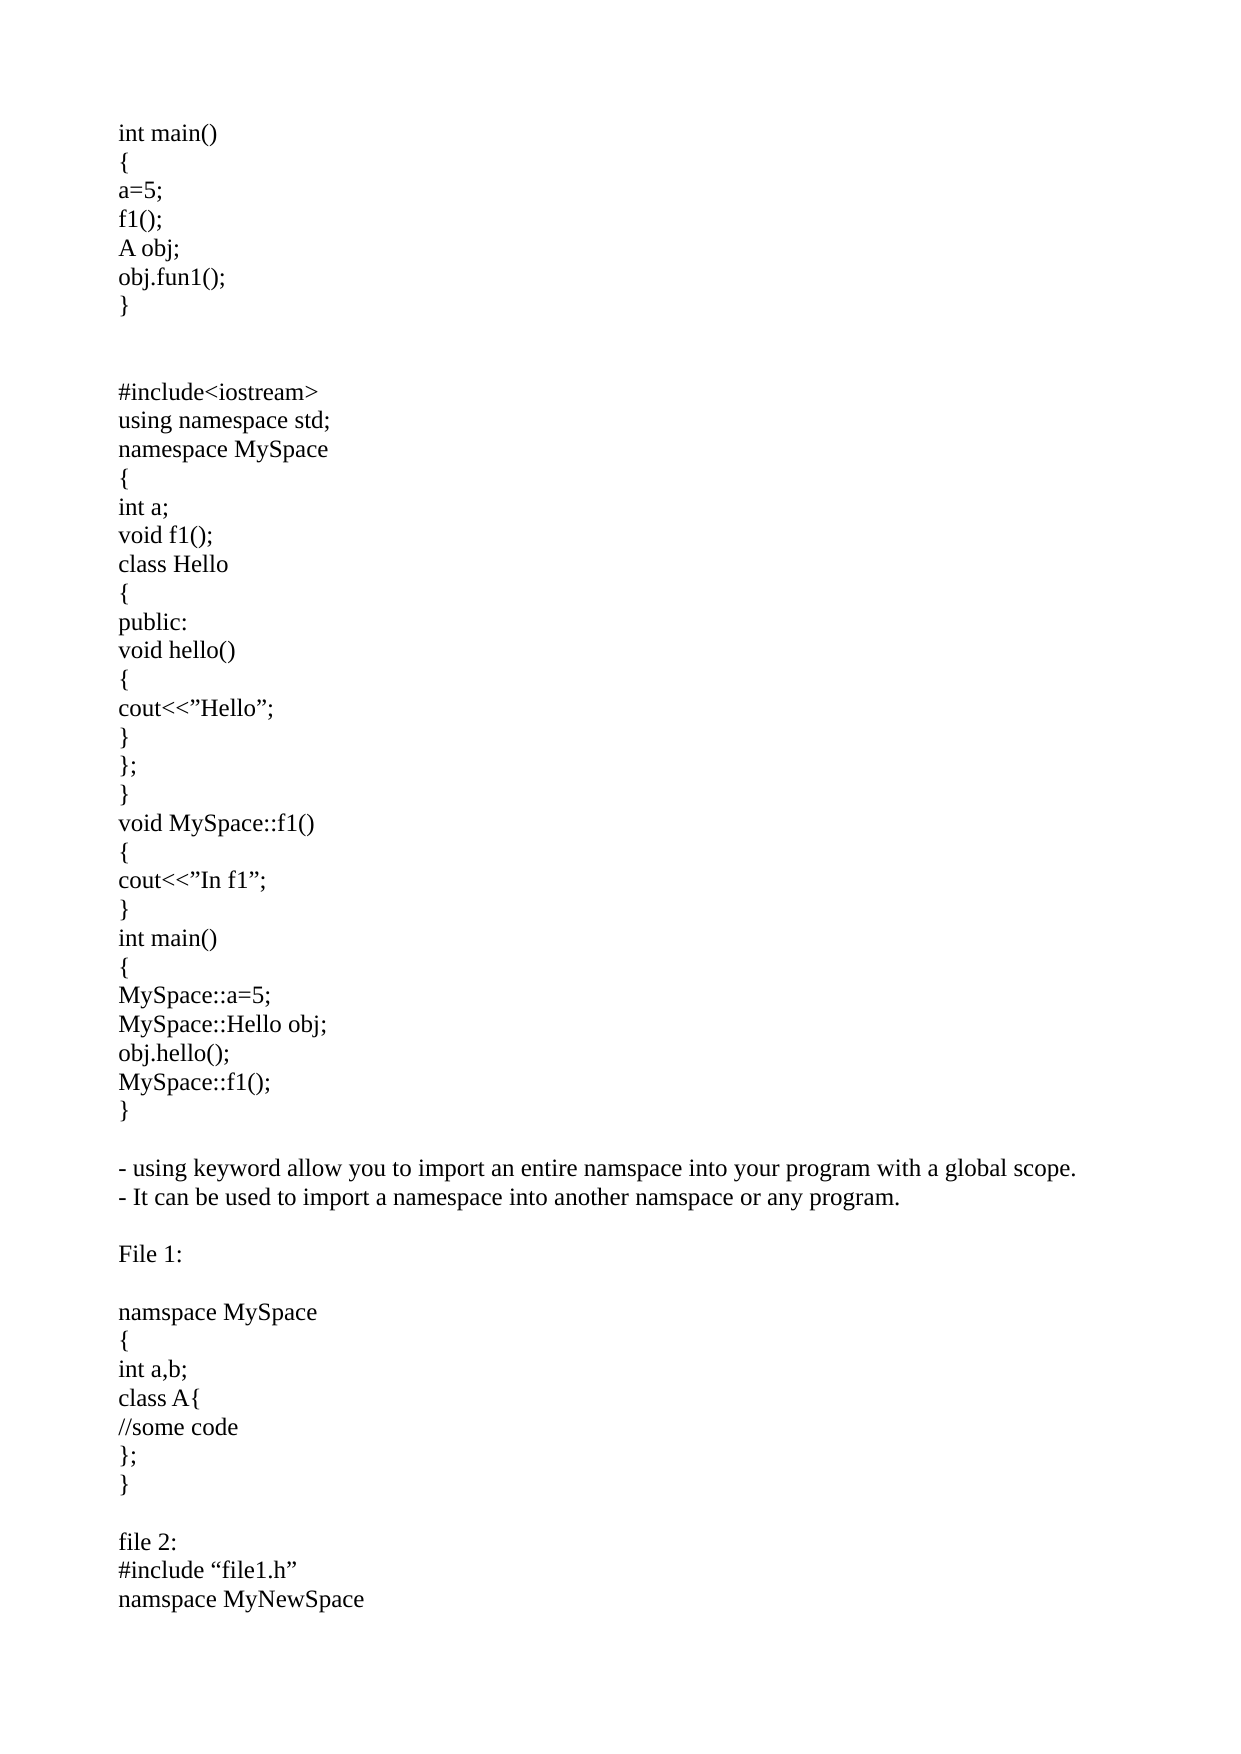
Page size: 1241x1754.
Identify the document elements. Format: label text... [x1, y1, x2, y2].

text } [118, 722, 1122, 751]
text } [118, 894, 1122, 923]
text } [118, 1096, 1122, 1124]
text { [118, 463, 1122, 492]
text A obj; [118, 233, 1122, 262]
text { [118, 147, 1122, 176]
text a=5; [118, 176, 1122, 204]
text File 1: [118, 1239, 1122, 1268]
text }; [118, 1441, 1122, 1469]
text int main() [118, 923, 1122, 952]
text void MySpace::f1() [118, 808, 1122, 837]
text cout<<”In f1”; [118, 866, 1122, 894]
text file 2: [118, 1527, 1122, 1556]
text #include “file1.h” [118, 1556, 1122, 1584]
text void f1(); [118, 521, 1122, 549]
text { [118, 578, 1122, 607]
text using namespace std; [118, 406, 1122, 434]
text namespace MySpace [118, 434, 1122, 463]
text class Hello [118, 549, 1122, 578]
text namspace MyNewSpace [118, 1584, 1122, 1613]
text int a,b; [118, 1354, 1122, 1383]
text } [118, 779, 1122, 808]
text } [118, 291, 1122, 319]
text { [118, 837, 1122, 866]
text public: [118, 607, 1122, 636]
text obj.hello(); [118, 1038, 1122, 1067]
text namspace MySpace [118, 1297, 1122, 1326]
text int main() [118, 118, 1122, 147]
text #include<iostream> [118, 377, 1122, 406]
text obj.fun1(); [118, 262, 1122, 291]
text - using keyword allow you to import an entire namspace into your program with a global scope. [118, 1153, 1122, 1182]
text { [118, 1326, 1122, 1354]
text { [118, 952, 1122, 981]
text }; [118, 751, 1122, 779]
text f1(); [118, 204, 1122, 233]
text MySpace::a=5; [118, 981, 1122, 1009]
text } [118, 1469, 1122, 1498]
text void hello() [118, 636, 1122, 664]
text class A{ [118, 1383, 1122, 1412]
text int a; [118, 492, 1122, 521]
text { [118, 664, 1122, 693]
text - It can be used to import a namespace into another namspace or any program. [118, 1182, 1122, 1211]
text //some code [118, 1412, 1122, 1441]
text MySpace::f1(); [118, 1067, 1122, 1096]
text MySpace::Hello obj; [118, 1009, 1122, 1038]
text cout<<”Hello”; [118, 693, 1122, 722]
